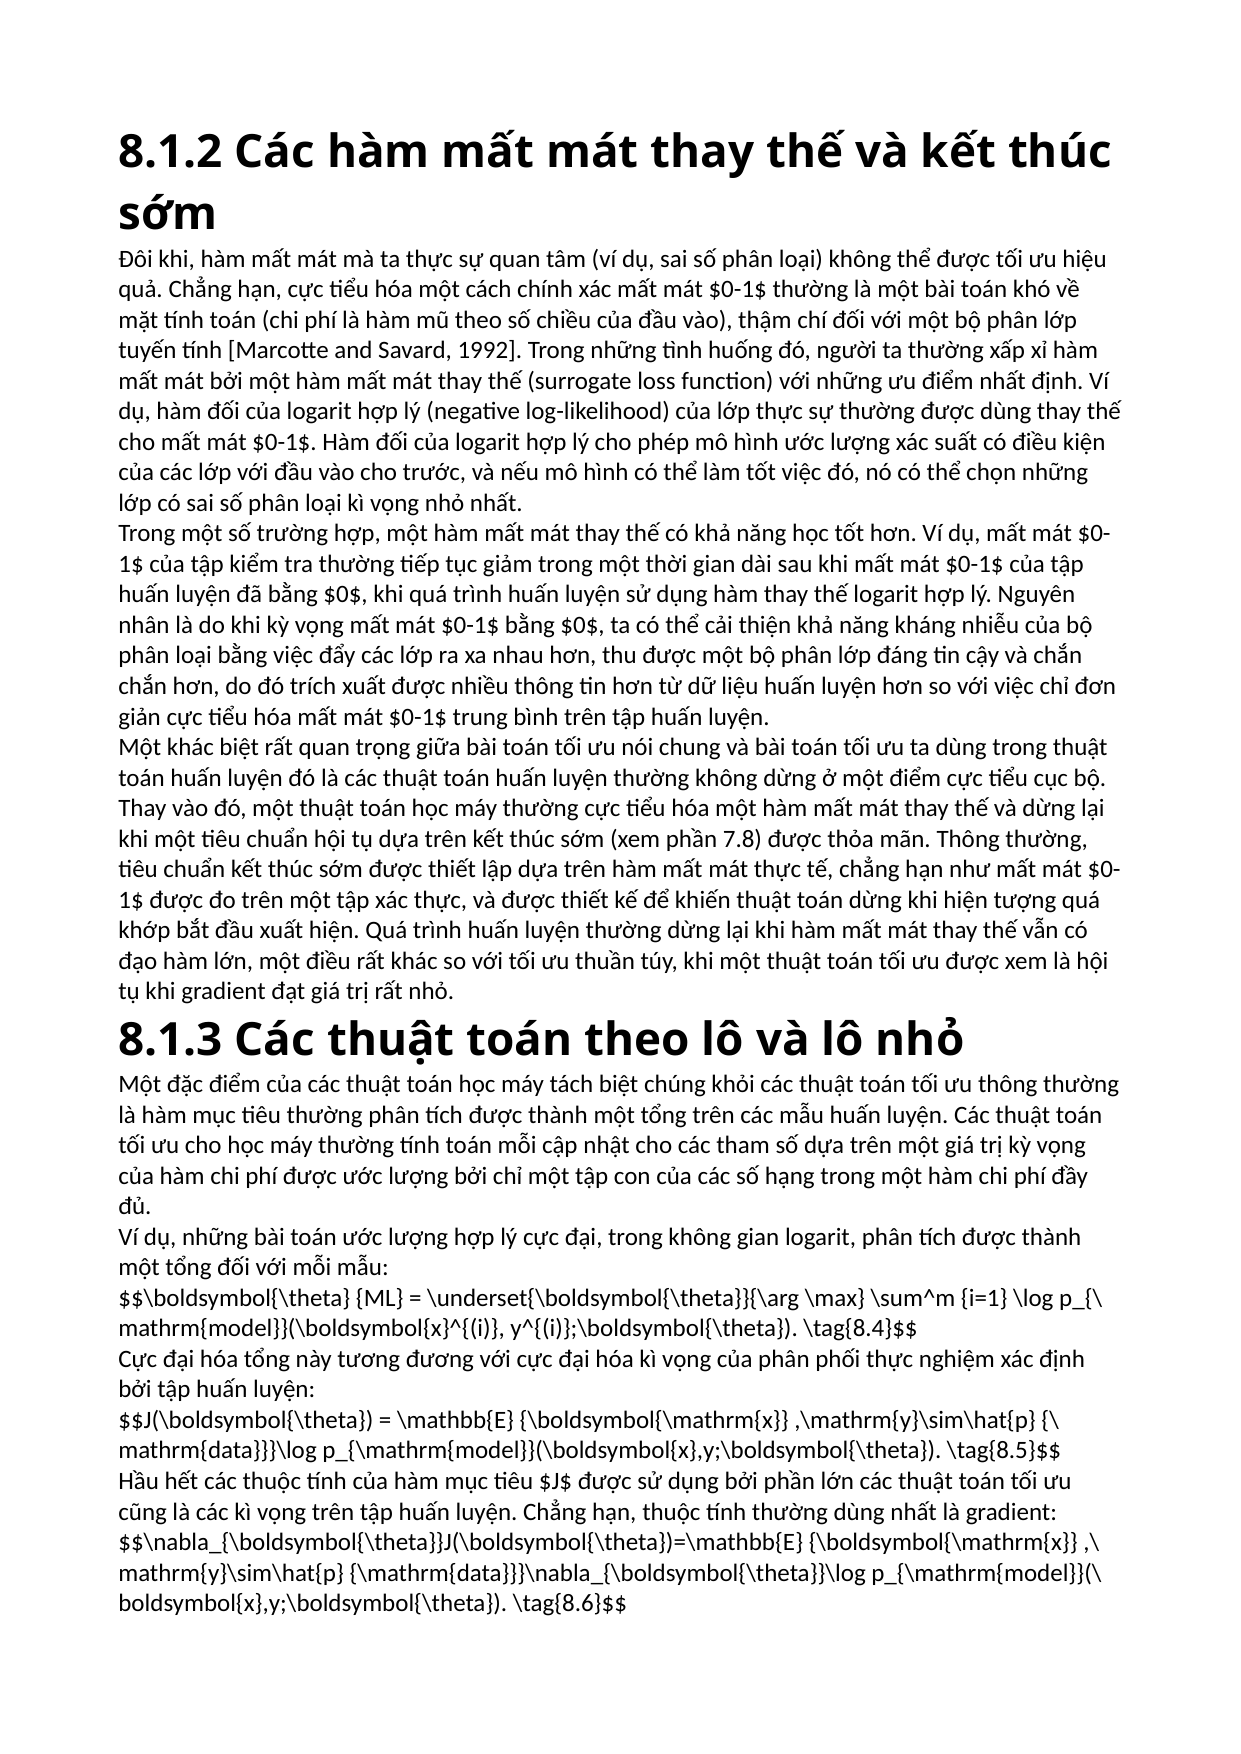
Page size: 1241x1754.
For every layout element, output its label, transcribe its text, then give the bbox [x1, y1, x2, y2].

text Trong một số trường hợp, một hàm mất mát thay thế có khả năng học tốt hơn. Ví dụ, mất mát $0-1$ của tập kiểm tra thường tiếp tục giảm trong một thời gian dài sau khi mất mát $0-1$ của tập huấn luyện đã bằng $0$, khi quá trình huấn luyện sử dụng hàm thay thế logarit hợp lý. Nguyên nhân là do khi kỳ vọng mất mát $0-1$ bằng $0$, ta có thể cải thiện khả năng kháng nhiễu của bộ phân loại bằng việc đẩy các lớp ra xa nhau hơn, thu được một bộ phân lớp đáng tin cậy và chắn chắn hơn, do đó trích xuất được nhiều thông tin hơn từ dữ liệu huấn luyện hơn so với việc chỉ đơn giản cực tiểu hóa mất mát $0-1$ trung bình trên tập huấn luyện. [118, 518, 1122, 731]
text Ví dụ, những bài toán ước lượng hợp lý cực đại, trong không gian logarit, phân tích được thành một tổng đối với mỗi mẫu: [118, 1221, 1122, 1282]
text Một đặc điểm của các thuật toán học máy tách biệt chúng khỏi các thuật toán tối ưu thông thường là hàm mục tiêu thường phân tích được thành một tổng trên các mẫu huấn luyện. Các thuật toán tối ưu cho học máy thường tính toán mỗi cập nhật cho các tham số dựa trên một giá trị kỳ vọng của hàm chi phí được ước lượng bởi chỉ một tập con của các số hạng trong một hàm chi phí đầy đủ. [118, 1068, 1122, 1221]
subtitle 8.1.3 Các thuật toán theo lô và lô nhỏ [118, 1006, 1122, 1068]
text Đôi khi, hàm mất mát mà ta thực sự quan tâm (ví dụ, sai số phân loại) không thể được tối ưu hiệu quả. Chẳng hạn, cực tiểu hóa một cách chính xác mất mát $0-1$ thường là một bài toán khó về mặt tính toán (chi phí là hàm mũ theo số chiều của đầu vào), thậm chí đối với một bộ phân lớp tuyến tính [Marcotte and Savard, 1992]. Trong những tình huống đó, người ta thường xấp xỉ hàm mất mát bởi một hàm mất mát thay thế (surrogate loss function) với những ưu điểm nhất định. Ví dụ, hàm đối của logarit hợp lý (negative log-likelihood) của lớp thực sự thường được dùng thay thế cho mất mát $0-1$. Hàm đối của logarit hợp lý cho phép mô hình ước lượng xác suất có điều kiện của các lớp với đầu vào cho trước, và nếu mô hình có thể làm tốt việc đó, nó có thể chọn những lớp có sai số phân loại kì vọng nhỏ nhất. [118, 243, 1122, 518]
text $$\boldsymbol{\theta} {ML} = \underset{\boldsymbol{\theta}}{\arg \max} \sum^m {i=1} \log p_{\mathrm{model}}(\boldsymbol{x}^{(i)}, y^{(i)};\boldsymbol{\theta}). \tag{8.4}$$ [118, 1282, 1122, 1343]
subtitle 8.1.2 Các hàm mất mát thay thế và kết thúc sớm [118, 118, 1122, 243]
text Một khác biệt rất quan trọng giữa bài toán tối ưu nói chung và bài toán tối ưu ta dùng trong thuật toán huấn luyện đó là các thuật toán huấn luyện thường không dừng ở một điểm cực tiểu cục bộ. Thay vào đó, một thuật toán học máy thường cực tiểu hóa một hàm mất mát thay thế và dừng lại khi một tiêu chuẩn hội tụ dựa trên kết thúc sớm (xem phần 7.8) được thỏa mãn. Thông thường, tiêu chuẩn kết thúc sớm được thiết lập dựa trên hàm mất mát thực tế, chẳng hạn như mất mát $0-1$ được đo trên một tập xác thực, và được thiết kế để khiến thuật toán dừng khi hiện tượng quá khớp bắt đầu xuất hiện. Quá trình huấn luyện thường dừng lại khi hàm mất mát thay thế vẫn có đạo hàm lớn, một điều rất khác so với tối ưu thuần túy, khi một thuật toán tối ưu được xem là hội tụ khi gradient đạt giá trị rất nhỏ. [118, 731, 1122, 1006]
text $$\nabla_{\boldsymbol{\theta}}J(\boldsymbol{\theta})=\mathbb{E} {\boldsymbol{\mathrm{x}} ,\mathrm{y}\sim\hat{p} {\mathrm{data}}}\nabla_{\boldsymbol{\theta}}\log p_{\mathrm{model}}(\boldsymbol{x},y;\boldsymbol{\theta}). \tag{8.6}$$ [118, 1526, 1122, 1618]
text Cực đại hóa tổng này tương đương với cực đại hóa kì vọng của phân phối thực nghiệm xác định bởi tập huấn luyện: [118, 1343, 1122, 1404]
text Hầu hết các thuộc tính của hàm mục tiêu $J$ được sử dụng bởi phần lớn các thuật toán tối ưu cũng là các kì vọng trên tập huấn luyện. Chẳng hạn, thuộc tính thường dùng nhất là gradient: [118, 1465, 1122, 1526]
text $$J(\boldsymbol{\theta}) = \mathbb{E} {\boldsymbol{\mathrm{x}} ,\mathrm{y}\sim\hat{p} {\mathrm{data}}}\log p_{\mathrm{model}}(\boldsymbol{x},y;\boldsymbol{\theta}). \tag{8.5}$$ [118, 1404, 1122, 1465]
